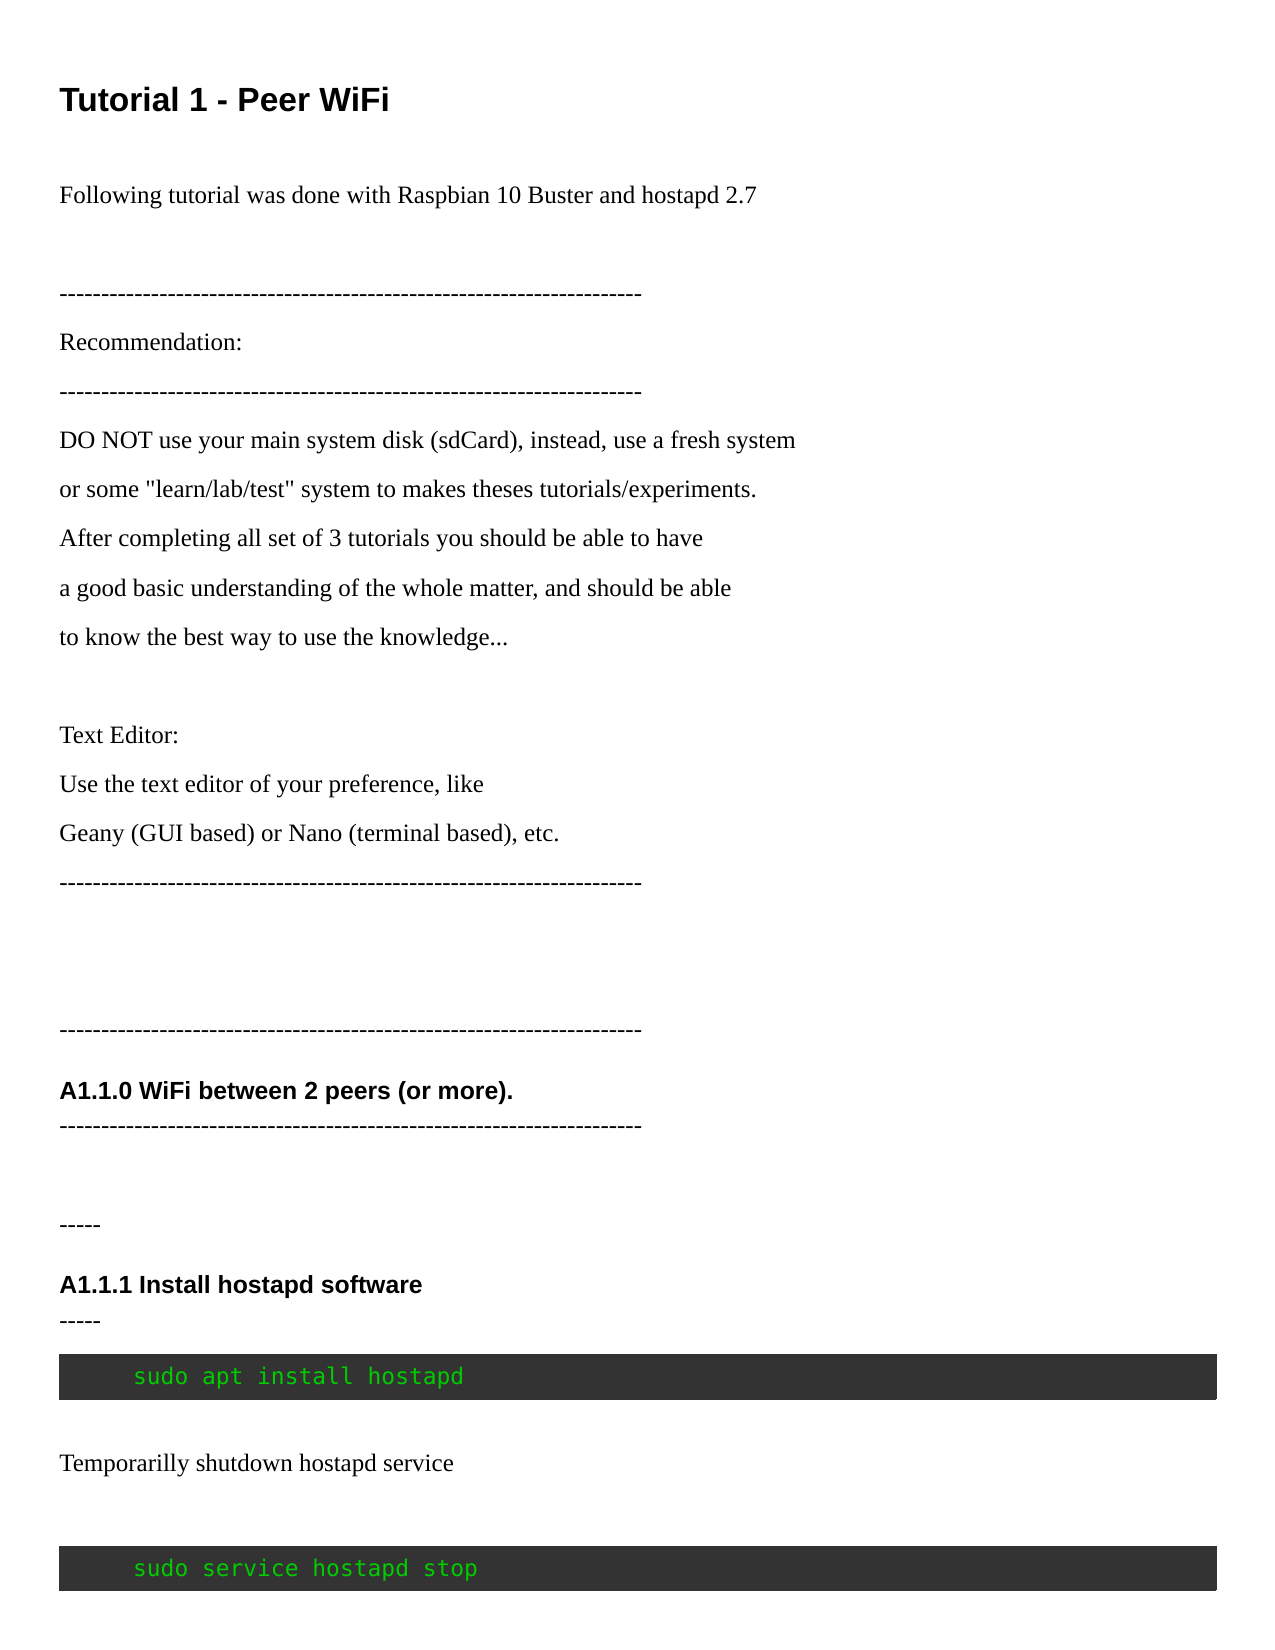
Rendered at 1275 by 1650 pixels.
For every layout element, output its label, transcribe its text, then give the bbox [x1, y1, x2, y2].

text ----- [59, 1305, 1216, 1334]
subtitle Tutorial 1 - Peer WiFi [59, 80, 1216, 118]
text Following tutorial was done with Raspbian 10 Buster and hostapd 2.7 [59, 180, 1216, 209]
subtitle A1.1.1 Install hostapd software [59, 1270, 1216, 1299]
text ---------------------------------------------------------------------- [59, 1014, 1216, 1043]
text Geany (GUI based) or Nano (terminal based), etc. [59, 818, 1216, 847]
text Text Editor: [59, 720, 1216, 748]
subtitle A1.1.0 WiFi between 2 peers (or more). [59, 1076, 1216, 1104]
text ----- [59, 1209, 1216, 1237]
text ---------------------------------------------------------------------- [59, 867, 1216, 896]
text Temporarilly shutdown hostapd service [59, 1448, 1216, 1476]
text ---------------------------------------------------------------------- [59, 278, 1216, 307]
text Use the text editor of your preference, like [59, 769, 1216, 798]
text or some "learn/lab/test" system to makes theses tutorials/experiments. [59, 474, 1216, 503]
text sudo service hostapd stop [60, 1547, 1216, 1590]
text After completing all set of 3 tutorials you should be able to have [59, 523, 1216, 552]
text DO NOT use your main system disk (sdCard), instead, use a fresh system [59, 425, 1216, 454]
text ---------------------------------------------------------------------- [59, 376, 1216, 405]
text Recommendation: [59, 327, 1216, 356]
text sudo apt install hostapd [60, 1355, 1216, 1399]
text a good basic understanding of the whole matter, and should be able [59, 573, 1216, 601]
text ---------------------------------------------------------------------- [59, 1111, 1216, 1139]
text to know the best way to use the knowledge... [59, 622, 1216, 650]
